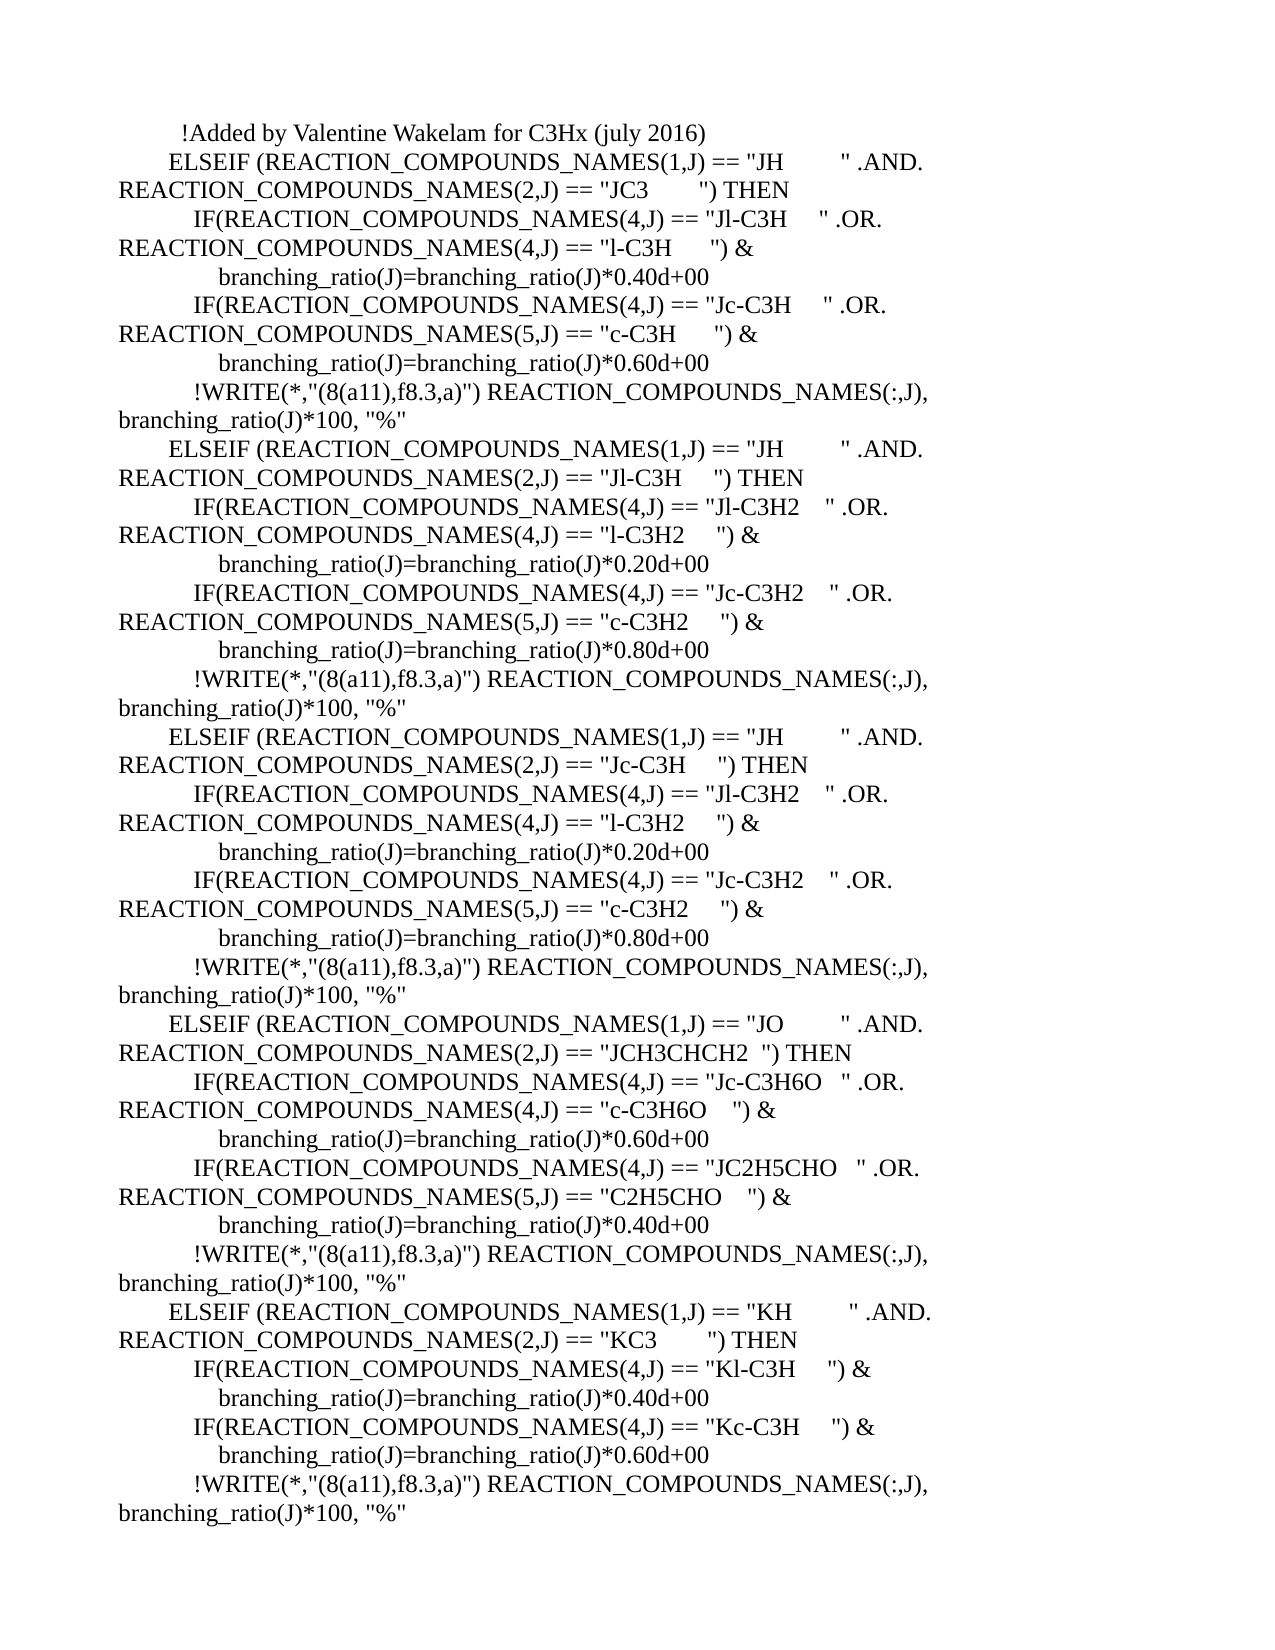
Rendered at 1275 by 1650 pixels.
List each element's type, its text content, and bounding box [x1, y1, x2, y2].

text branching_ratio(J)=branching_ratio(J)*0.40d+00 [118, 1211, 1157, 1239]
text IF(REACTION_COMPOUNDS_NAMES(4,J) == "Jc-C3H " .OR. REACTION_COMPOUNDS_NAMES(5,J) == "c-C3H ") & [118, 291, 1157, 348]
text ELSEIF (REACTION_COMPOUNDS_NAMES(1,J) == "JH " .AND. REACTION_COMPOUNDS_NAMES(2,J) == "Jc-C3H ") THEN [118, 722, 1157, 779]
text branching_ratio(J)=branching_ratio(J)*0.40d+00 [118, 1383, 1157, 1412]
text branching_ratio(J)=branching_ratio(J)*0.20d+00 [118, 549, 1157, 578]
text IF(REACTION_COMPOUNDS_NAMES(4,J) == "Jl-C3H2 " .OR. REACTION_COMPOUNDS_NAMES(4,J) == "l-C3H2 ") & [118, 779, 1157, 837]
text branching_ratio(J)=branching_ratio(J)*0.80d+00 [118, 636, 1157, 664]
text ELSEIF (REACTION_COMPOUNDS_NAMES(1,J) == "JO " .AND. REACTION_COMPOUNDS_NAMES(2,J) == "JCH3CHCH2 ") THEN [118, 1009, 1157, 1067]
text !WRITE(*,"(8(a11),f8.3,a)") REACTION_COMPOUNDS_NAMES(:,J), branching_ratio(J)*100, "%" [118, 377, 1157, 434]
text !WRITE(*,"(8(a11),f8.3,a)") REACTION_COMPOUNDS_NAMES(:,J), branching_ratio(J)*100, "%" [118, 1239, 1157, 1297]
text IF(REACTION_COMPOUNDS_NAMES(4,J) == "Jl-C3H " .OR. REACTION_COMPOUNDS_NAMES(4,J) == "l-C3H ") & [118, 204, 1157, 262]
text IF(REACTION_COMPOUNDS_NAMES(4,J) == "Jc-C3H6O " .OR. REACTION_COMPOUNDS_NAMES(4,J) == "c-C3H6O ") & [118, 1067, 1157, 1124]
text branching_ratio(J)=branching_ratio(J)*0.60d+00 [118, 1441, 1157, 1469]
text branching_ratio(J)=branching_ratio(J)*0.40d+00 [118, 262, 1157, 291]
text !WRITE(*,"(8(a11),f8.3,a)") REACTION_COMPOUNDS_NAMES(:,J), branching_ratio(J)*100, "%" [118, 1469, 1157, 1527]
text branching_ratio(J)=branching_ratio(J)*0.80d+00 [118, 923, 1157, 952]
text IF(REACTION_COMPOUNDS_NAMES(4,J) == "Jc-C3H2 " .OR. REACTION_COMPOUNDS_NAMES(5,J) == "c-C3H2 ") & [118, 578, 1157, 636]
text IF(REACTION_COMPOUNDS_NAMES(4,J) == "Kl-C3H ") & [118, 1354, 1157, 1383]
text IF(REACTION_COMPOUNDS_NAMES(4,J) == "Kc-C3H ") & [118, 1412, 1157, 1441]
text ELSEIF (REACTION_COMPOUNDS_NAMES(1,J) == "JH " .AND. REACTION_COMPOUNDS_NAMES(2,J) == "Jl-C3H ") THEN [118, 434, 1157, 492]
text branching_ratio(J)=branching_ratio(J)*0.20d+00 [118, 837, 1157, 866]
text ELSEIF (REACTION_COMPOUNDS_NAMES(1,J) == "JH " .AND. REACTION_COMPOUNDS_NAMES(2,J) == "JC3 ") THEN [118, 147, 1157, 204]
text !WRITE(*,"(8(a11),f8.3,a)") REACTION_COMPOUNDS_NAMES(:,J), branching_ratio(J)*100, "%" [118, 952, 1157, 1009]
text ELSEIF (REACTION_COMPOUNDS_NAMES(1,J) == "KH " .AND. REACTION_COMPOUNDS_NAMES(2,J) == "KC3 ") THEN [118, 1297, 1157, 1354]
text !WRITE(*,"(8(a11),f8.3,a)") REACTION_COMPOUNDS_NAMES(:,J), branching_ratio(J)*100, "%" [118, 664, 1157, 722]
text IF(REACTION_COMPOUNDS_NAMES(4,J) == "Jl-C3H2 " .OR. REACTION_COMPOUNDS_NAMES(4,J) == "l-C3H2 ") & [118, 492, 1157, 549]
text IF(REACTION_COMPOUNDS_NAMES(4,J) == "Jc-C3H2 " .OR. REACTION_COMPOUNDS_NAMES(5,J) == "c-C3H2 ") & [118, 866, 1157, 923]
text branching_ratio(J)=branching_ratio(J)*0.60d+00 [118, 1124, 1157, 1153]
text branching_ratio(J)=branching_ratio(J)*0.60d+00 [118, 348, 1157, 377]
text IF(REACTION_COMPOUNDS_NAMES(4,J) == "JC2H5CHO " .OR. REACTION_COMPOUNDS_NAMES(5,J) == "C2H5CHO ") & [118, 1153, 1157, 1211]
text !Added by Valentine Wakelam for C3Hx (july 2016) [118, 118, 1157, 147]
